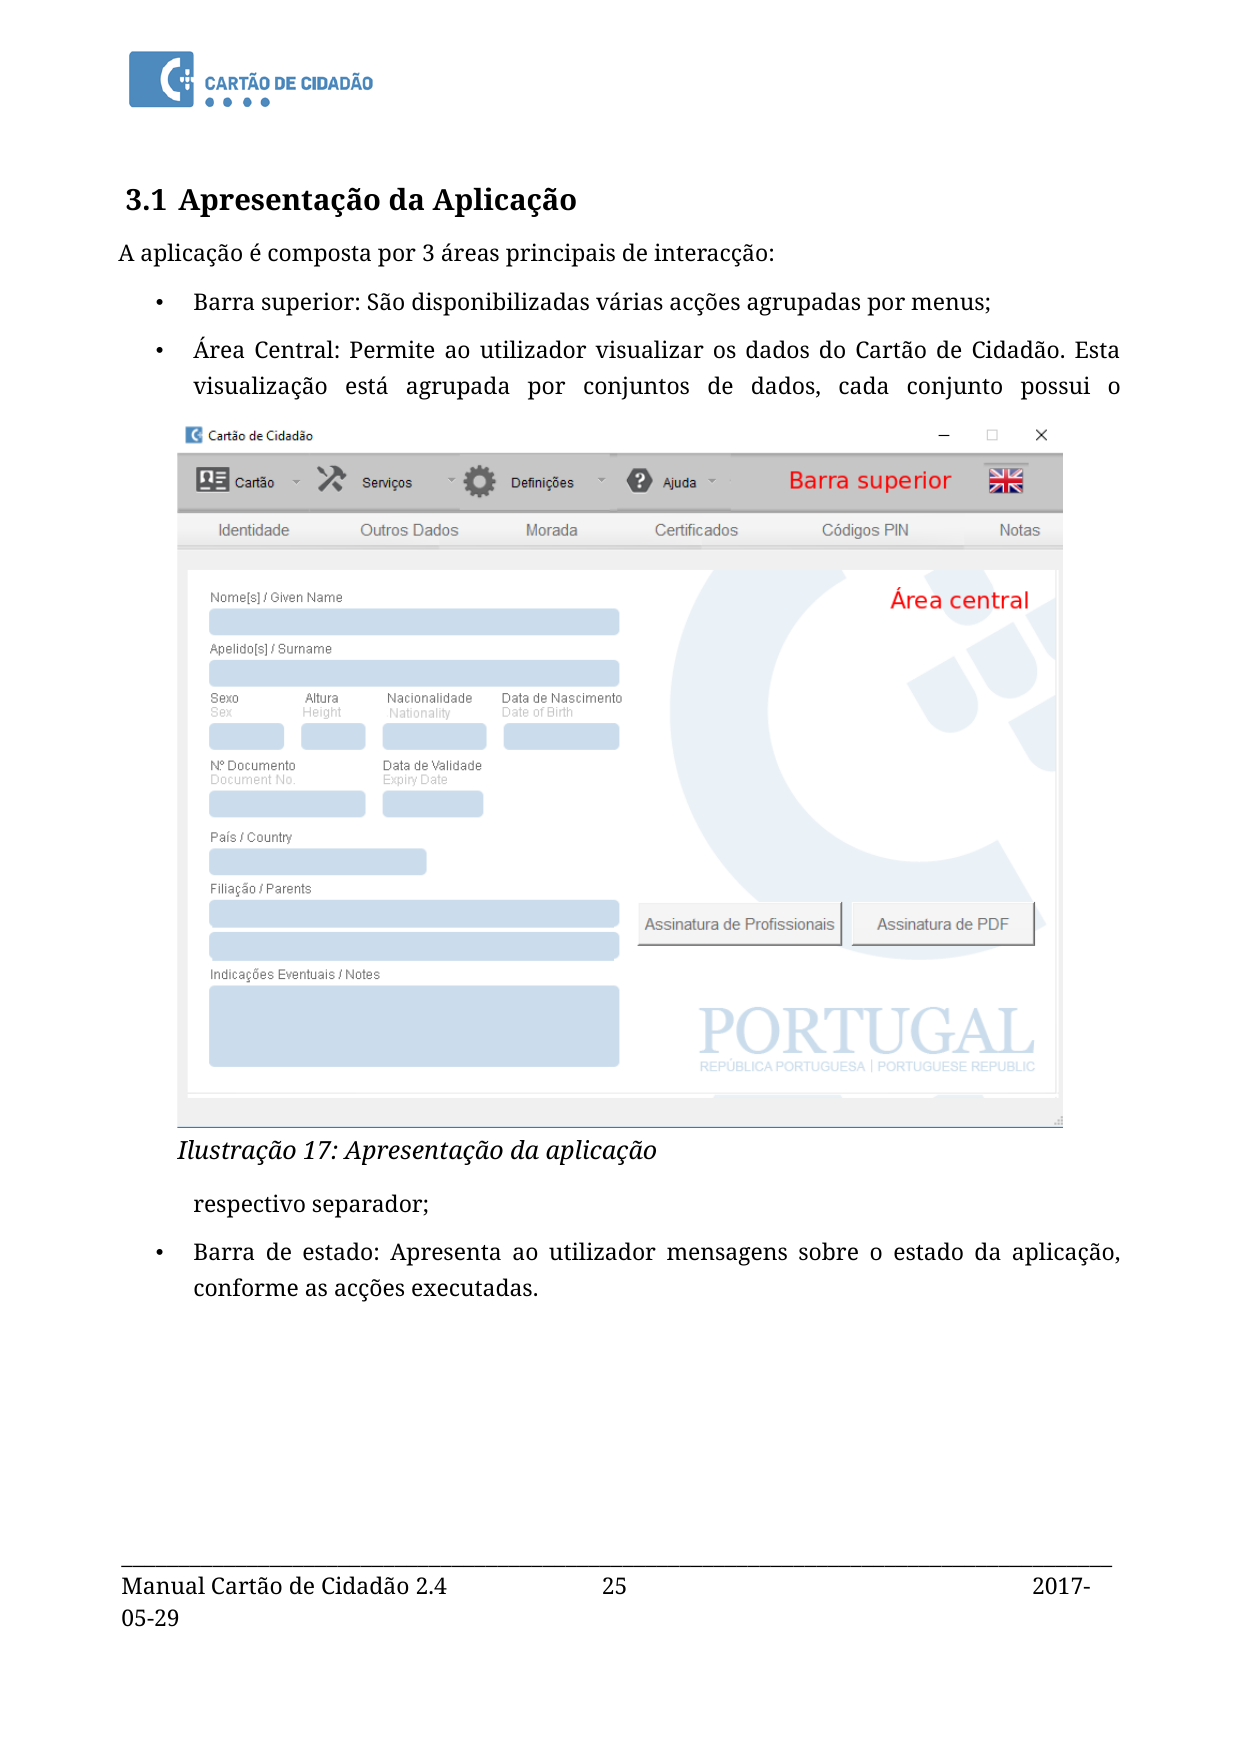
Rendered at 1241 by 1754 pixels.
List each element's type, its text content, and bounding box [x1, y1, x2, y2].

picture [177, 420, 1063, 1128]
text A aplicação é composta por 3 áreas principais de interacção: [118, 237, 1122, 268]
list Área Central: Permite ao utilizador visualizar os dados do Cartão de Cidadão. Esta visualização está agrupada por conjuntos de dados, cada conjunto possui o respectivo separador; [156, 334, 1122, 1219]
subtitle Apresentação da Aplicação [118, 179, 1122, 219]
list Barra de estado: Apresenta ao utilizador mensagens sobre o estado da aplicação, conforme as acções executadas. [156, 1236, 1122, 1303]
list Ilustração 17: Apresentação da aplicação [177, 1128, 1063, 1167]
list Barra superior: São disponibilizadas várias acções agrupadas por menus; [156, 286, 1122, 317]
picture [127, 45, 420, 115]
